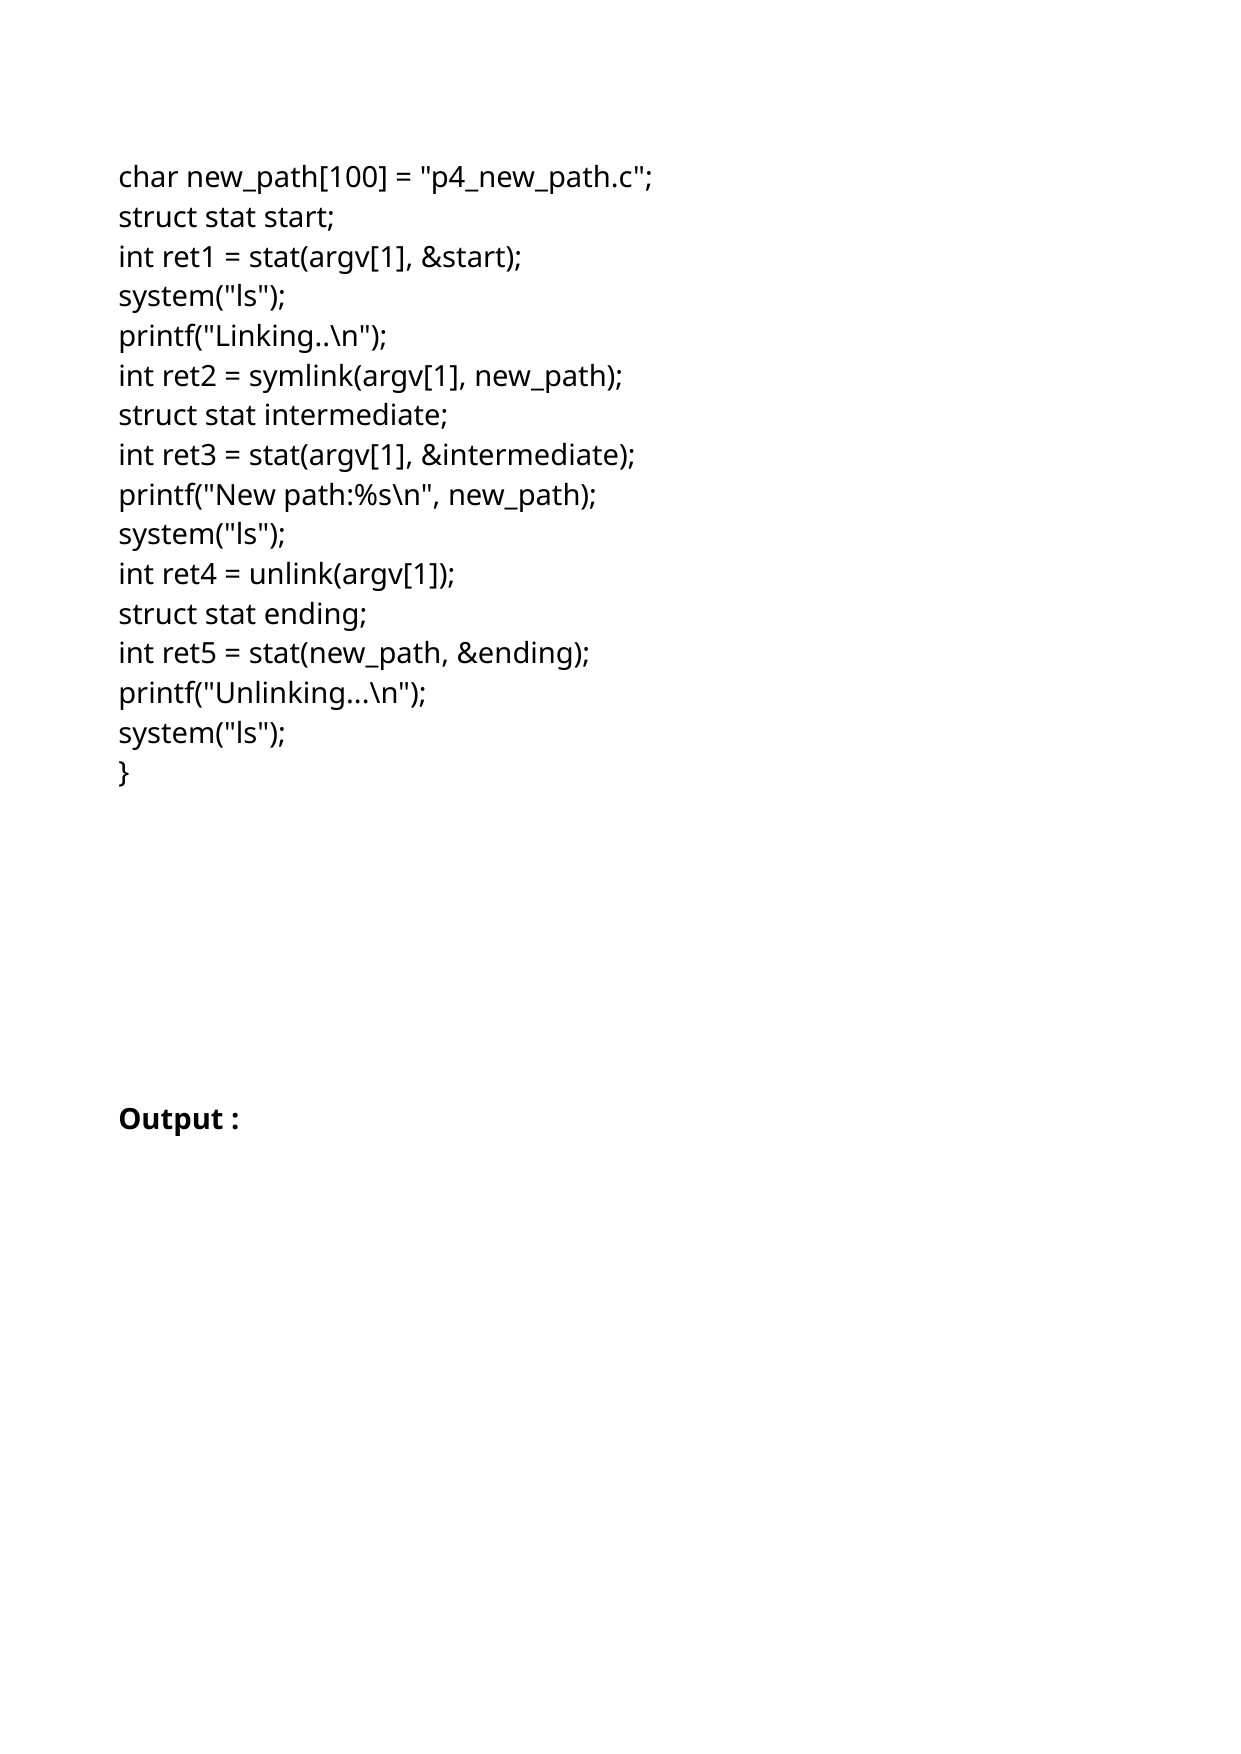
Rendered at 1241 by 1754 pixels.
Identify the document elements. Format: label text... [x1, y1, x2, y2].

text struct stat ending; [118, 593, 1122, 633]
text Output : [118, 1098, 1122, 1138]
text printf("Unlinking...\n"); [118, 672, 1122, 712]
text int ret4 = unlink(argv[1]); [118, 553, 1122, 593]
text printf("Linking..\n"); [118, 315, 1122, 355]
text } [118, 752, 1122, 791]
text char new_path[100] = "p4_new_path.c"; [118, 156, 1122, 196]
text system("ls"); [118, 276, 1122, 315]
text int ret3 = stat(argv[1], &intermediate); [118, 434, 1122, 474]
text struct stat start; [118, 196, 1122, 236]
text int ret1 = stat(argv[1], &start); [118, 236, 1122, 276]
text int ret5 = stat(new_path, &ending); [118, 633, 1122, 672]
text system("ls"); [118, 712, 1122, 752]
text system("ls"); [118, 514, 1122, 553]
text struct stat intermediate; [118, 394, 1122, 434]
text printf("New path:%s\n", new_path); [118, 474, 1122, 514]
text int ret2 = symlink(argv[1], new_path); [118, 355, 1122, 394]
